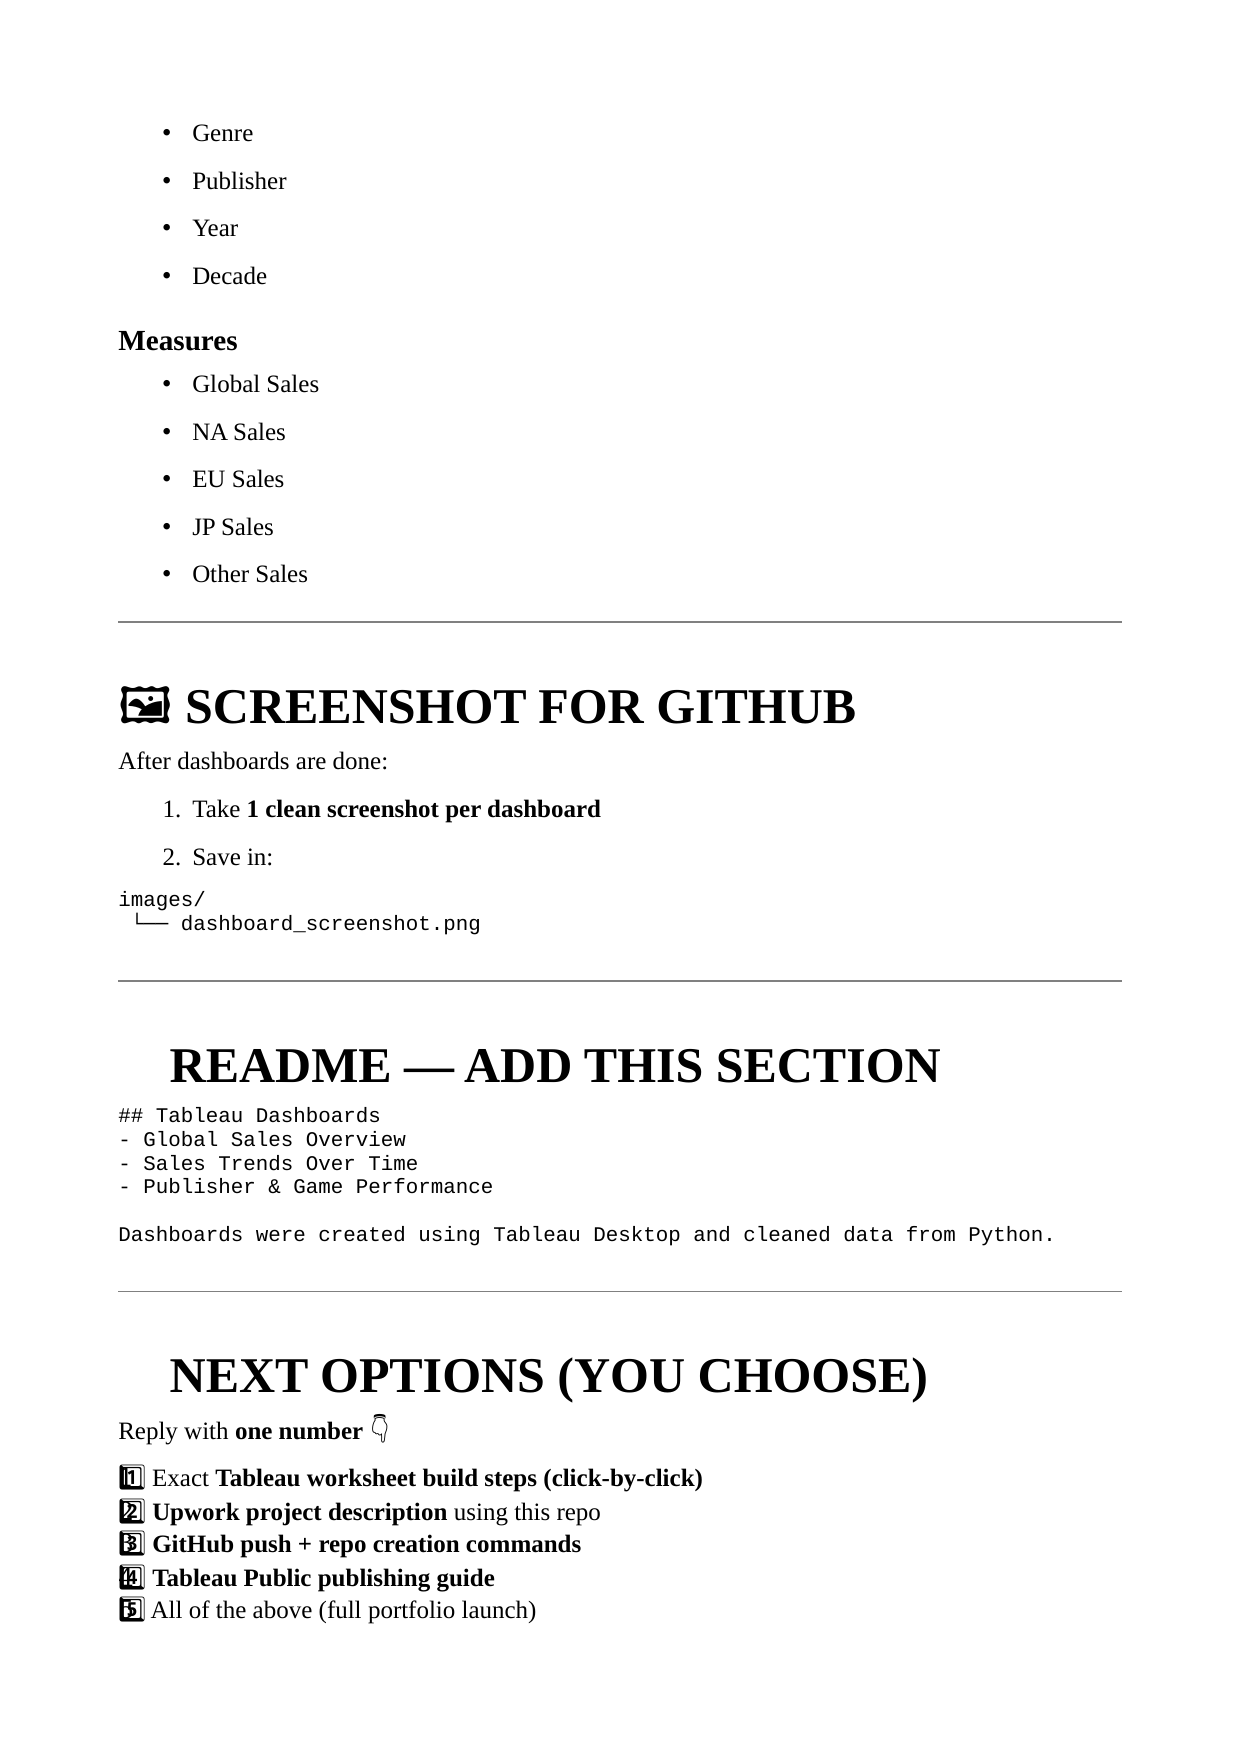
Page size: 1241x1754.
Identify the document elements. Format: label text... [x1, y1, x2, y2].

list JP Sales [162, 512, 1122, 541]
list Global Sales [162, 369, 1122, 398]
list Year [162, 213, 1122, 242]
list Decade [162, 261, 1122, 290]
list Take 1 clean screenshot per dashboard [162, 794, 1122, 823]
subtitle 🔥 NEXT OPTIONS (YOU CHOOSE) [118, 1346, 1122, 1403]
list Save in: [162, 842, 1122, 870]
list Other Sales [162, 559, 1122, 588]
list Genre [162, 118, 1122, 147]
subtitle 🖼️ SCREENSHOT FOR GITHUB [118, 676, 1122, 734]
text Reply with one number 👇 [118, 1416, 1122, 1445]
text - Publisher & Game Performance [118, 1176, 1122, 1200]
subtitle Measures [118, 323, 1122, 357]
list Publisher [162, 166, 1122, 194]
text After dashboards are done: [118, 746, 1122, 775]
text └── dashboard_screenshot.png [118, 913, 1122, 937]
text - Sales Trends Over Time [118, 1153, 1122, 1176]
list NA Sales [162, 417, 1122, 446]
list EU Sales [162, 464, 1122, 493]
text - Global Sales Overview [118, 1129, 1122, 1153]
text 1️⃣ Exact Tableau worksheet build steps (click-by-click) 2️⃣ Upwork project description using this repo 3️⃣ GitHub push + repo creation commands 4️⃣ Tableau Public publishing guide 5️⃣ All of the above (full portfolio launch) [118, 1463, 1122, 1624]
text ## Tableau Dashboards [118, 1105, 1122, 1129]
subtitle 📝 README — ADD THIS SECTION [118, 1035, 1122, 1093]
text images/ [118, 889, 1122, 913]
text Dashboards were created using Tableau Desktop and cleaned data from Python. [118, 1223, 1122, 1247]
